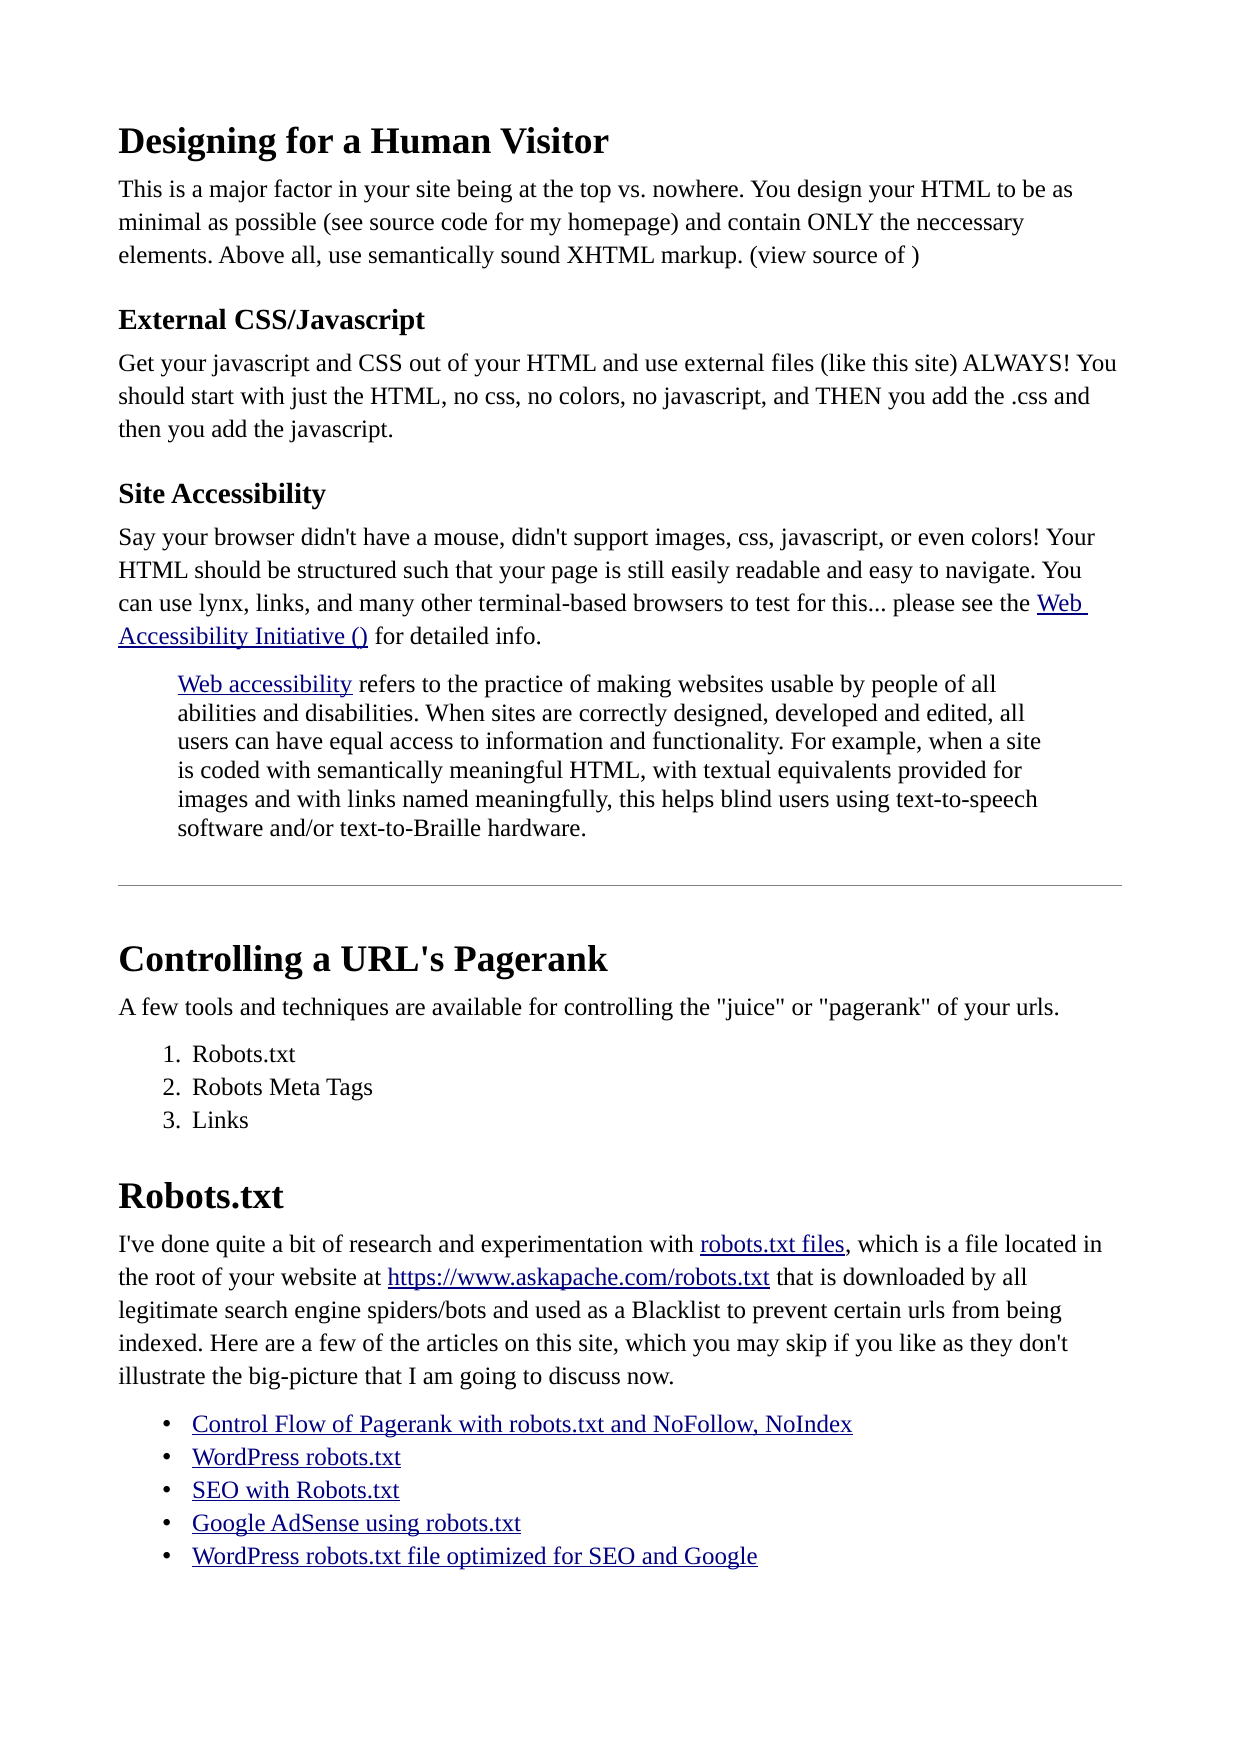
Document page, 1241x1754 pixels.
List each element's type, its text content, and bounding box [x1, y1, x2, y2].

subtitle Site Accessibility [118, 476, 1122, 510]
text Say your browser didn't have a mouse, didn't support images, css, javascript, or even colors! Your HTML should be structured such that your page is still easily readable and easy to navigate. You can use lynx, links, and many other terminal-based browsers to test for this... please see the Web Accessibility Initiative () for detailed info. [118, 522, 1122, 650]
subtitle Controlling a URL's Pagerank [118, 936, 1122, 979]
list Robots Meta Tags [162, 1072, 1122, 1101]
text This is a major factor in your site being at the top vs. nowhere. You design your HTML to be as minimal as possible (see source code for my homepage) and contain ONLY the neccessary elements. Above all, use semantically sound XHTML markup. (view source of ) [118, 174, 1122, 268]
text Get your javascript and CSS out of your HTML and use external files (like this site) ALWAYS! You should start with just the HTML, no css, no colors, no javascript, and THEN you add the .css and then you add the javascript. [118, 348, 1122, 443]
list WordPress robots.txt [162, 1442, 1122, 1471]
text A few tools and techniques are available for controlling the "juice" or "pagerank" of your urls. [118, 992, 1122, 1020]
subtitle External CSS/Javascript [118, 302, 1122, 336]
subtitle Designing for a Human Visitor [118, 118, 1122, 161]
subtitle Robots.txt [118, 1174, 1122, 1217]
list Robots.txt [162, 1039, 1122, 1068]
list Control Flow of Pagerank with robots.txt and NoFollow, NoIndex [162, 1409, 1122, 1438]
list Google AdSense using robots.txt [162, 1508, 1122, 1537]
list Links [162, 1105, 1122, 1134]
list WordPress robots.txt file optimized for SEO and Google [162, 1541, 1122, 1570]
list SEO with Robots.txt [162, 1475, 1122, 1504]
text Web accessibility refers to the practice of making websites usable by people of all abilities and disabilities. When sites are correctly designed, developed and edited, all users can have equal access to information and functionality. For example, when a site is coded with semantically meaningful HTML, with textual equivalents provided for images and with links named meaningfully, this helps blind users using text-to-speech software and/or text-to-Braille hardware. [177, 669, 1063, 841]
text I've done quite a bit of research and experimentation with robots.txt files, which is a file located in the root of your website at https://www.askapache.com/robots.txt that is downloaded by all legitimate search engine spiders/bots and used as a Blacklist to prevent certain urls from being indexed. Here are a few of the articles on this site, which you may skip if you like as they don't illustrate the big-picture that I am going to discuss now. [118, 1229, 1122, 1390]
